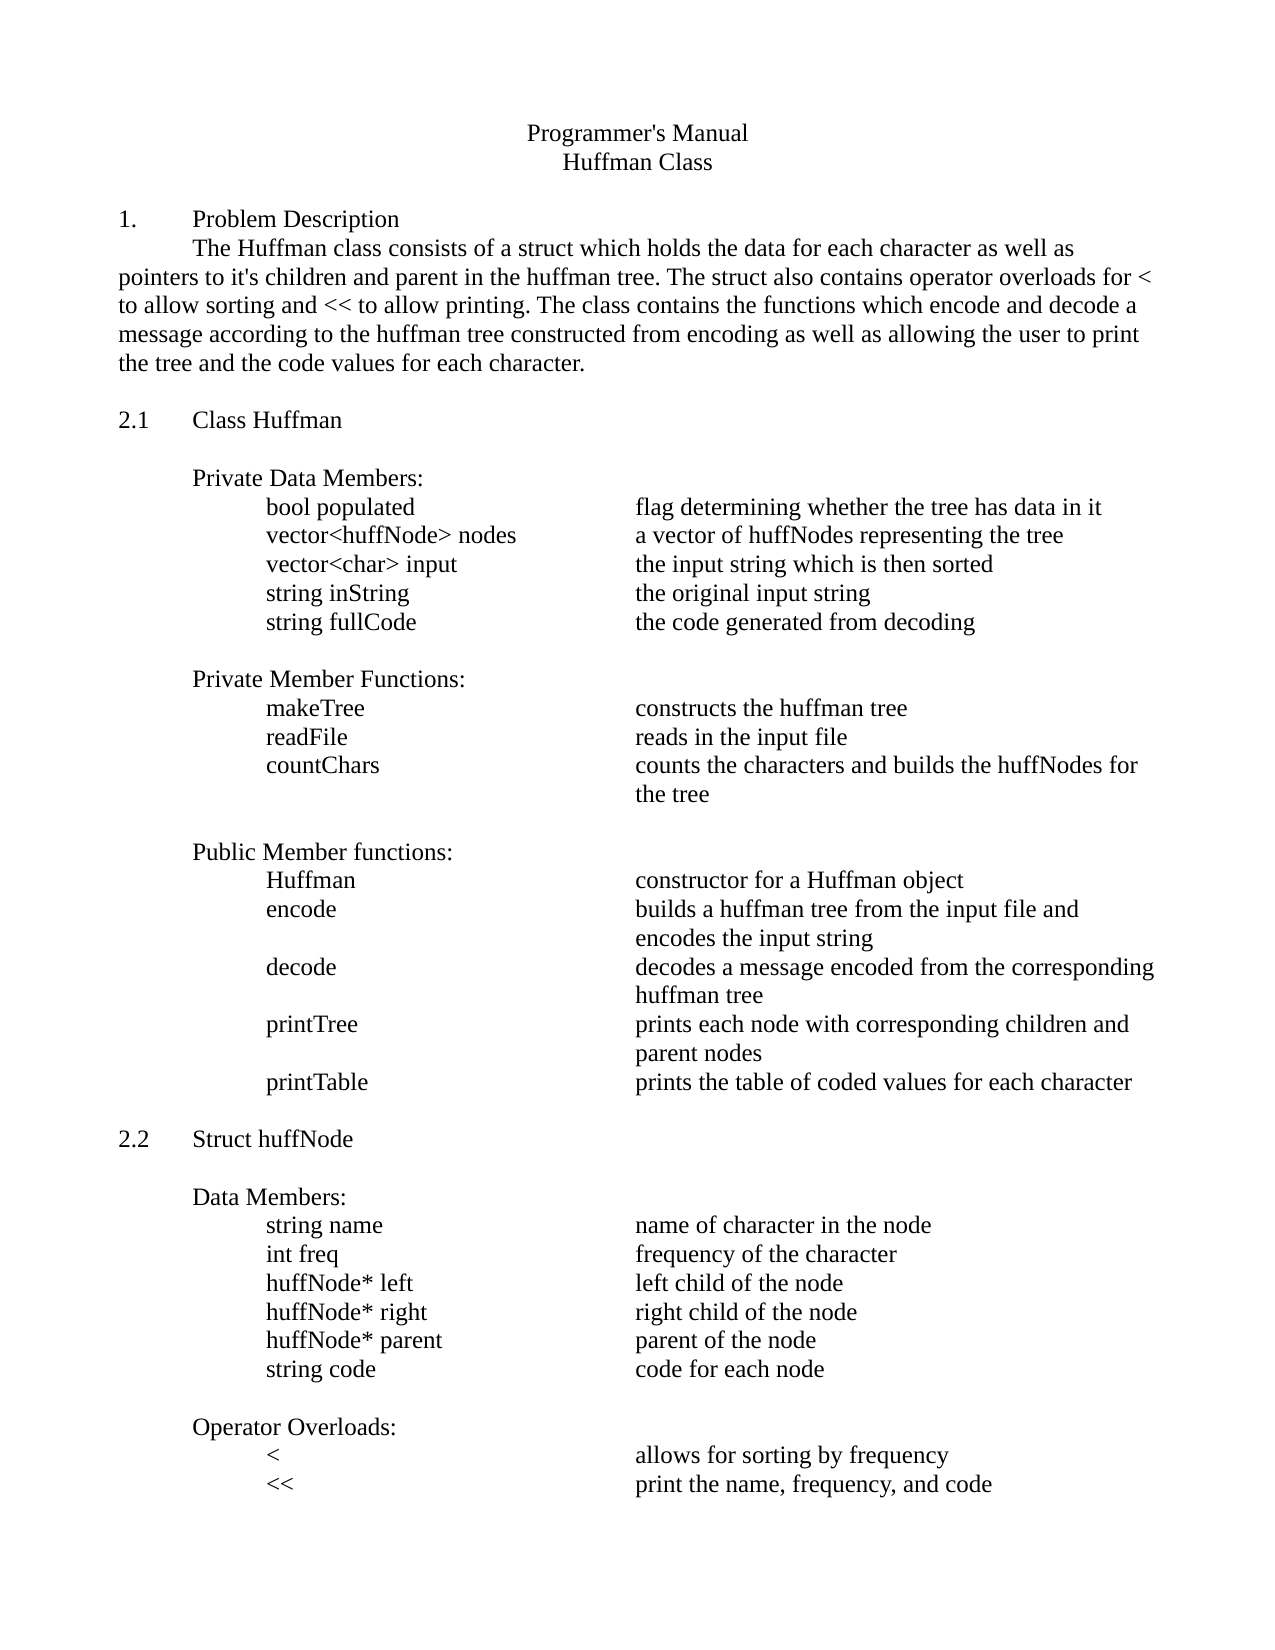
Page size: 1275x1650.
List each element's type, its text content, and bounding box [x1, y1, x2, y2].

text 2.1 Class Huffman [118, 406, 1157, 434]
text Programmer's Manual [118, 118, 1157, 147]
text printTable prints the table of coded values for each character [118, 1067, 1157, 1096]
text The Huffman class consists of a struct which holds the data for each character as well as pointers to it's children and parent in the huffman tree. The struct also contains operator overloads for < to allow sorting and << to allow printing. The class contains the functions which encode and decode a message according to the huffman tree constructed from encoding as well as allowing the user to print the tree and the code values for each character. [118, 233, 1157, 377]
text encodes the input string [118, 923, 1157, 952]
text huffNode* left left child of the node [118, 1268, 1157, 1297]
text string code code for each node [118, 1354, 1157, 1383]
text Data Members: [118, 1182, 1157, 1211]
text huffNode* parent parent of the node [118, 1326, 1157, 1354]
text makeTree constructs the huffman tree [118, 693, 1157, 722]
text < allows for sorting by frequency [118, 1441, 1157, 1469]
text readFile reads in the input file [118, 722, 1157, 751]
text Public Member functions: [118, 837, 1157, 866]
text Huffman Class [118, 147, 1157, 176]
text Operator Overloads: [118, 1412, 1157, 1441]
text vector<char> input the input string which is then sorted [118, 549, 1157, 578]
text printTree prints each node with corresponding children and parent nodes [118, 1009, 1157, 1067]
text 2.2 Struct huffNode [118, 1124, 1157, 1153]
text 1. Problem Description [118, 204, 1157, 233]
text Private Member Functions: [118, 664, 1157, 693]
text string fullCode the code generated from decoding [118, 607, 1157, 636]
text decode decodes a message encoded from the corresponding huffman tree [118, 952, 1157, 1009]
text Huffman constructor for a Huffman object [118, 866, 1157, 894]
text countChars counts the characters and builds the huffNodes for the tree [118, 751, 1157, 808]
text bool populated flag determining whether the tree has data in it [118, 492, 1157, 521]
text << print the name, frequency, and code [118, 1469, 1157, 1498]
text huffNode* right right child of the node [118, 1297, 1157, 1326]
text int freq frequency of the character [118, 1239, 1157, 1268]
text string inString the original input string [118, 578, 1157, 607]
text encode builds a huffman tree from the input file and [118, 894, 1157, 923]
text string name name of character in the node [118, 1211, 1157, 1239]
text vector<huffNode> nodes a vector of huffNodes representing the tree [118, 521, 1157, 549]
text Private Data Members: [118, 463, 1157, 492]
